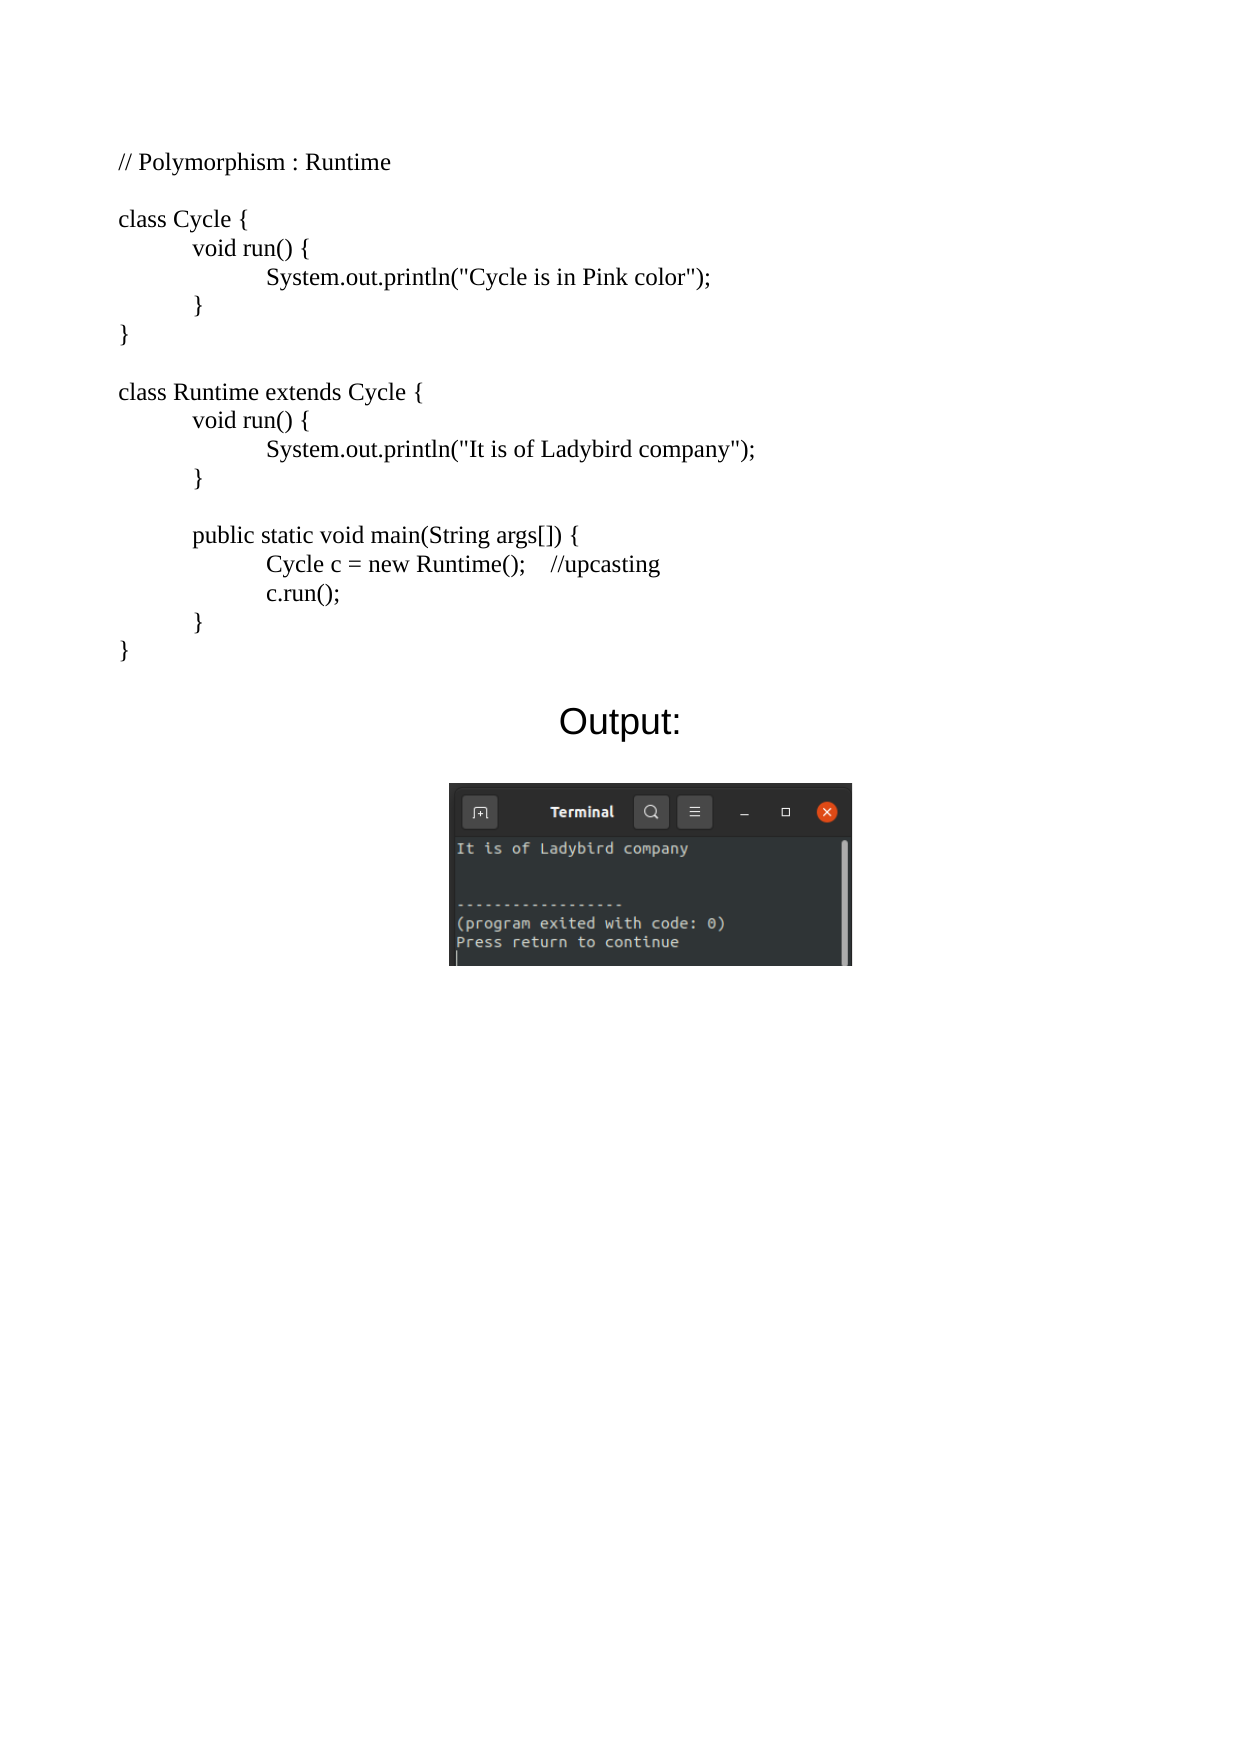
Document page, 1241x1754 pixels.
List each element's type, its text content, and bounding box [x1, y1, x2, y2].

text public static void main(String args[]) { [118, 521, 1122, 549]
text Cycle c = new Runtime(); //upcasting [118, 549, 1122, 578]
subtitle Output: [118, 699, 1122, 742]
text void run() { [118, 233, 1122, 262]
text class Runtime extends Cycle { [118, 377, 1122, 406]
text } [118, 636, 1122, 664]
text c.run(); [118, 578, 1122, 607]
text // Polymorphism : Runtime [118, 147, 1122, 176]
text System.out.println("It is of Ladybird company"); [118, 434, 1122, 463]
text } [118, 607, 1122, 636]
text class Cycle { [118, 204, 1122, 233]
text } [118, 463, 1122, 492]
text } [118, 291, 1122, 319]
text System.out.println("Cycle is in Pink color"); [118, 262, 1122, 291]
text void run() { [118, 406, 1122, 434]
text } [118, 319, 1122, 348]
picture [449, 783, 853, 966]
